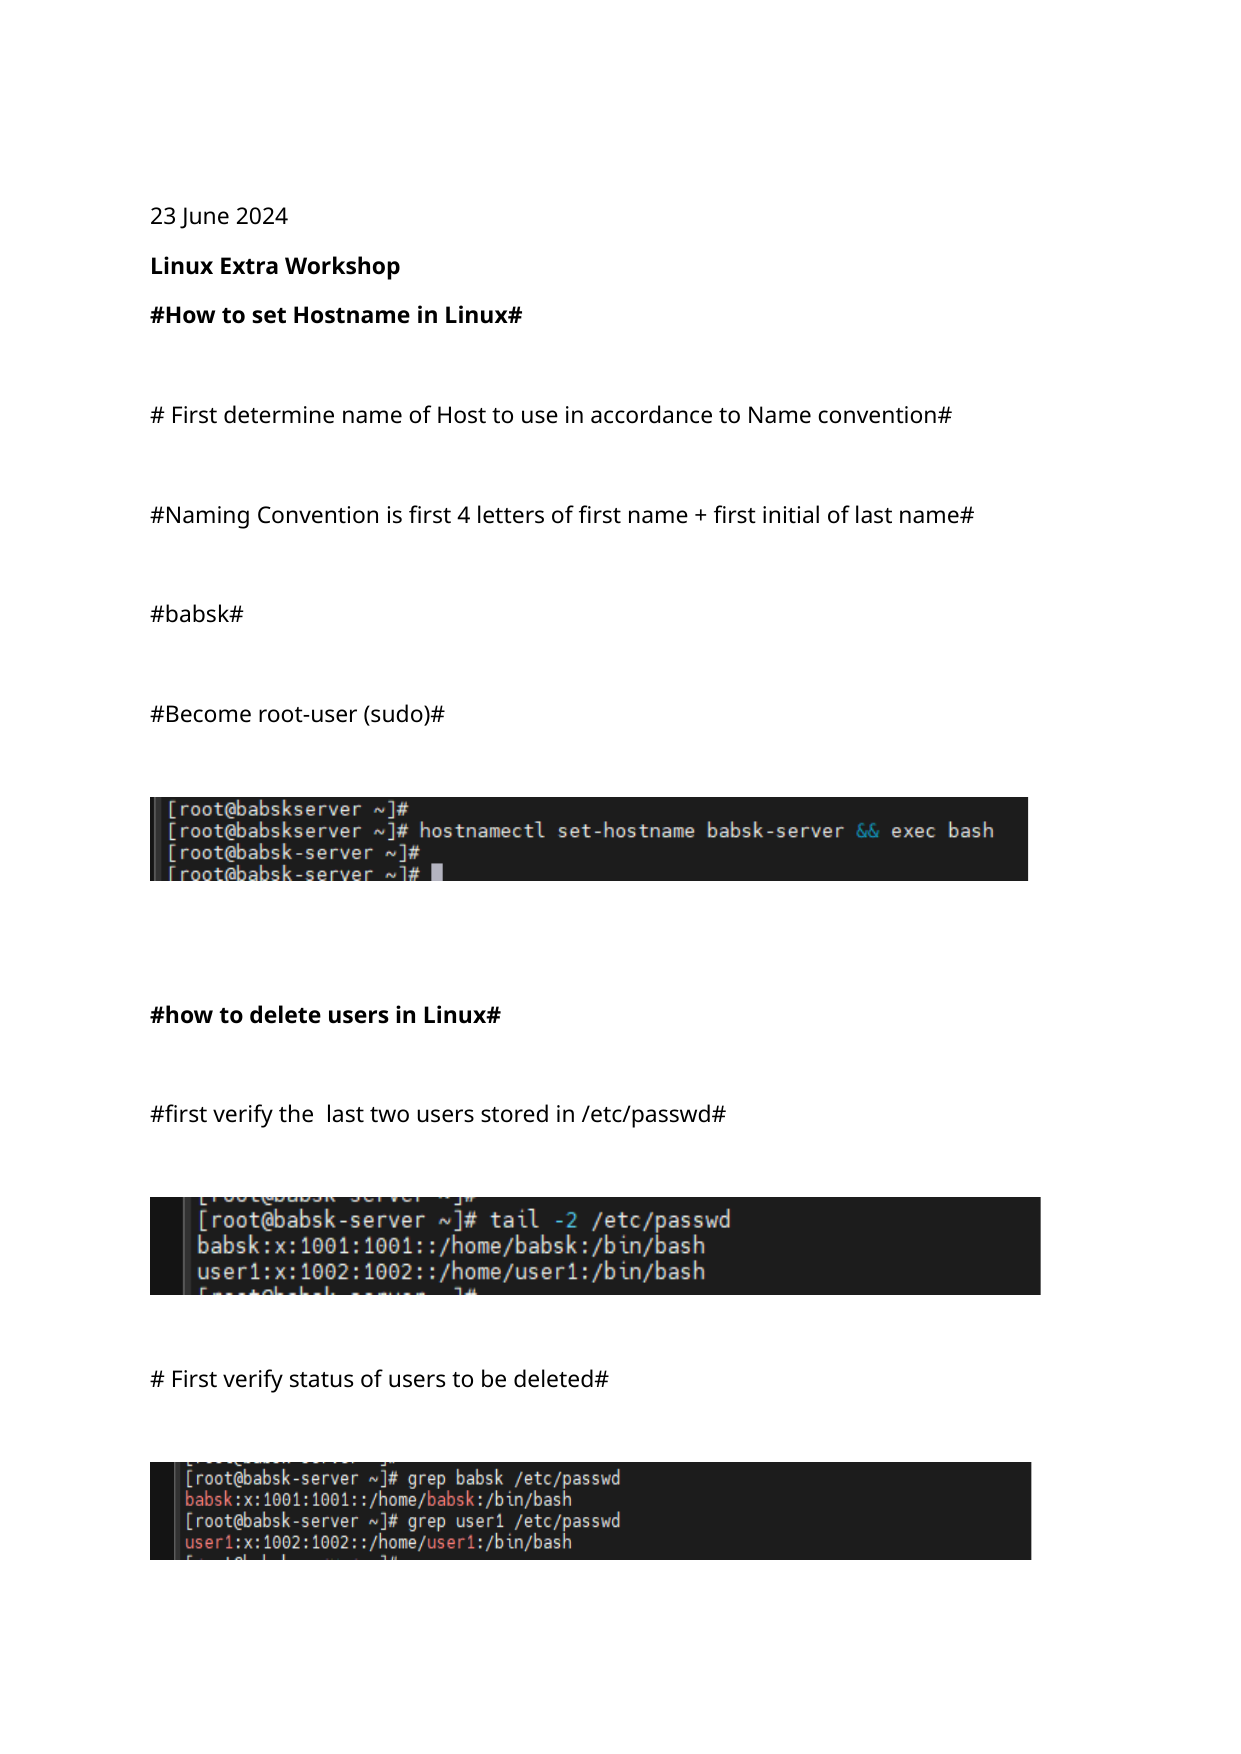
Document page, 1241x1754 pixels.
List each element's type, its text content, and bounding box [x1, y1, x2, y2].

text #Naming Convention is first 4 letters of first name + first initial of last name# [150, 498, 1090, 530]
text 23 June 2024 [150, 200, 1090, 231]
text #How to set Hostname in Linux# [150, 299, 1090, 331]
text #babsk# [150, 598, 1090, 629]
text #Become root-user (sudo)# [150, 698, 1090, 729]
text Linux Extra Workshop [150, 249, 1090, 281]
text #first verify the last two users stored in /etc/passwd# [150, 1098, 1090, 1129]
text #how to delete users in Linux# [150, 999, 1090, 1030]
text # First determine name of Host to use in accordance to Name convention# [150, 399, 1090, 430]
text # First verify status of users to be deleted# [150, 1363, 1090, 1394]
